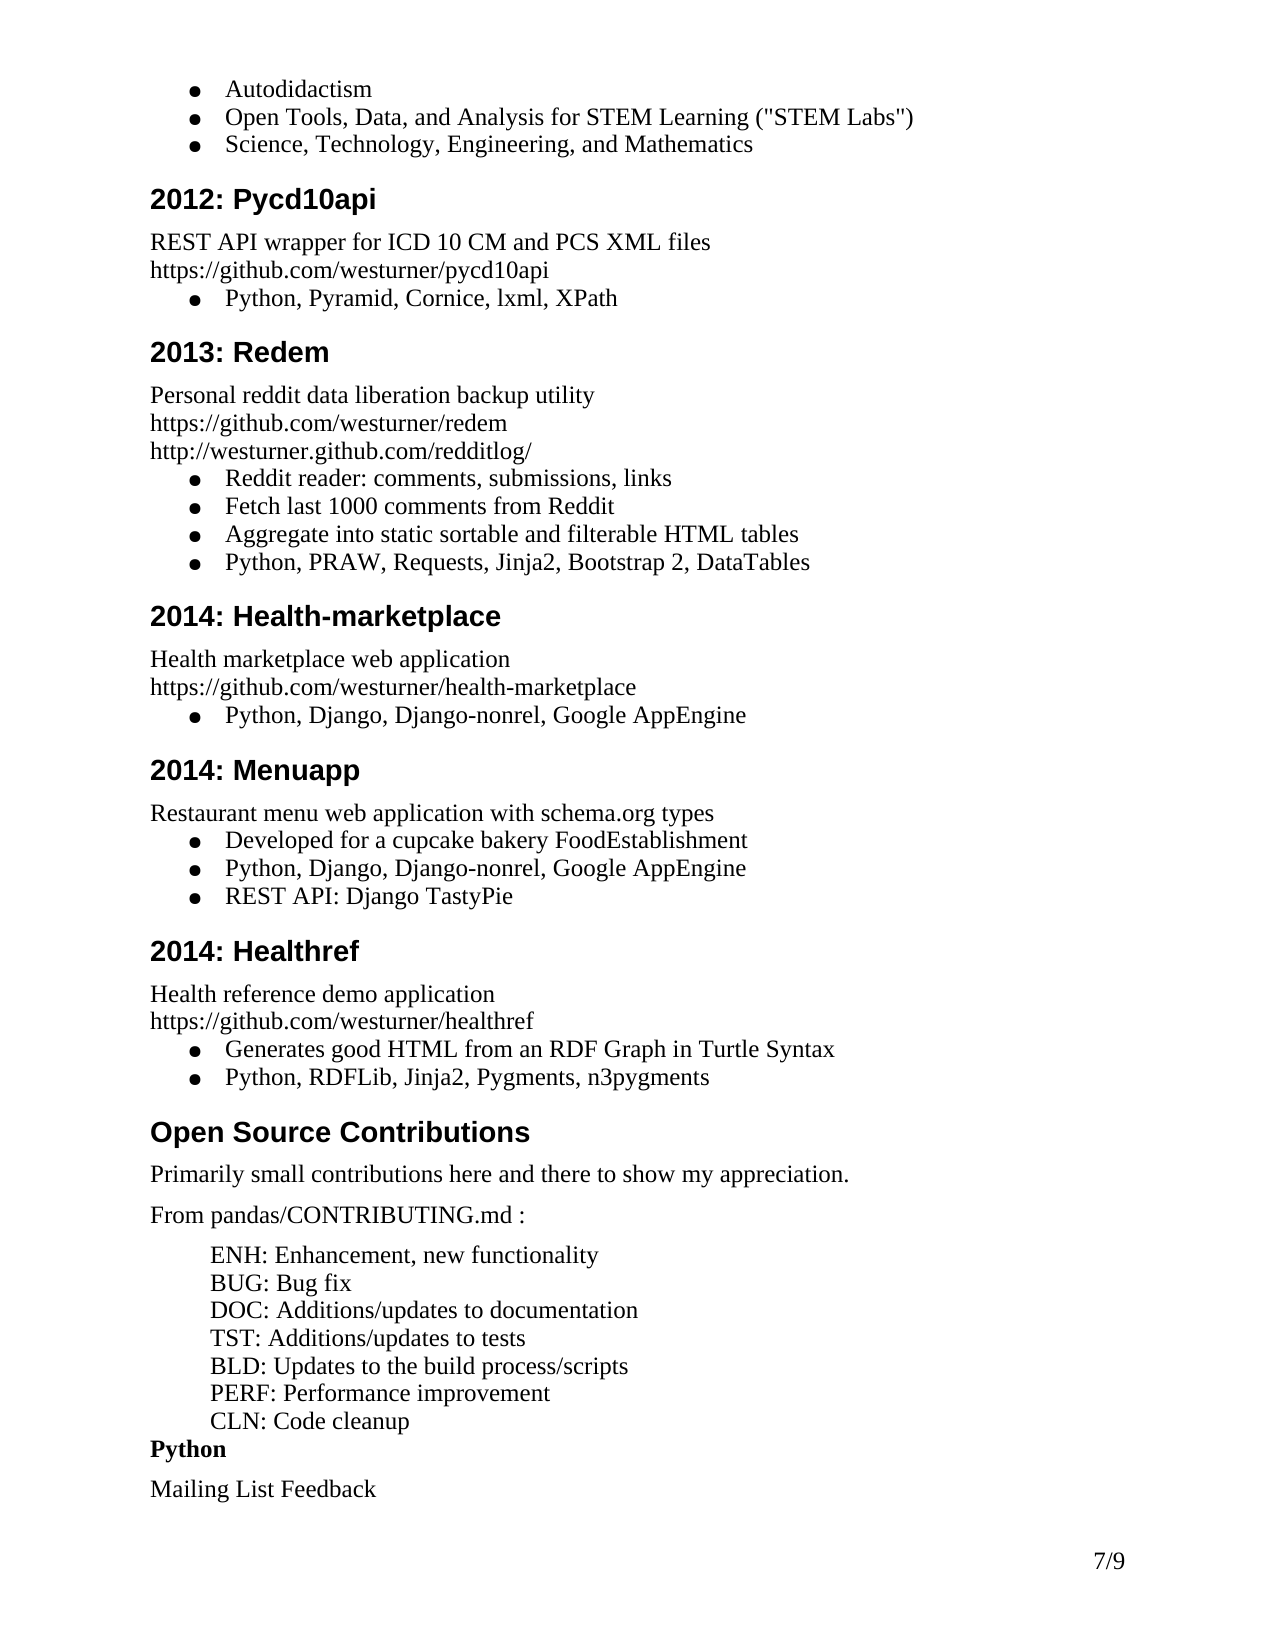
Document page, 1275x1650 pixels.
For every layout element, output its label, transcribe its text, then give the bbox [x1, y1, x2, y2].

text Primarily small contributions here and there to show my appreciation. [150, 1161, 1125, 1188]
list Open Tools, Data, and Analysis for STEM Learning ("STEM Labs") [187, 103, 1125, 130]
text https://github.com/westurner/health-marketplace [150, 673, 1125, 701]
text https://github.com/westurner/healthref [150, 1007, 1125, 1035]
text Health marketplace web application [150, 646, 1125, 673]
text From pandas/CONTRIBUTING.md : [150, 1201, 1125, 1228]
text https://github.com/westurner/redem [150, 409, 1125, 437]
list Generates good HTML from an RDF Graph in Turtle Syntax [187, 1035, 1125, 1063]
list Science, Technology, Engineering, and Mathematics [187, 130, 1125, 158]
text Personal reddit data liberation backup utility [150, 381, 1125, 409]
subtitle 2013: Redem [150, 336, 1125, 369]
list Autodidactism [187, 75, 1125, 103]
text TST: Additions/updates to tests [210, 1324, 1125, 1352]
subtitle 2014: Healthref [150, 934, 1125, 967]
list Python, Pyramid, Cornice, lxml, XPath [187, 284, 1125, 311]
list Reddit reader: comments, submissions, links [187, 464, 1125, 492]
subtitle 2014: Health-marketplace [150, 600, 1125, 633]
list Python, Django, Django-nonrel, Google AppEngine [187, 701, 1125, 729]
list Python, Django, Django-nonrel, Google AppEngine [187, 854, 1125, 882]
text DOC: Additions/updates to documentation [210, 1296, 1125, 1324]
text BLD: Updates to the build process/scripts [210, 1352, 1125, 1379]
text CLN: Code cleanup [210, 1407, 1125, 1435]
list Developed for a cupcake bakery FoodEstablishment [187, 826, 1125, 854]
text Health reference demo application [150, 980, 1125, 1007]
text REST API wrapper for ICD 10 CM and PCS XML files [150, 228, 1125, 256]
text PERF: Performance improvement [210, 1379, 1125, 1407]
subtitle 2014: Menuapp [150, 754, 1125, 786]
list Python, RDFLib, Jinja2, Pygments, n3pygments [187, 1063, 1125, 1091]
text Mailing List Feedback [150, 1475, 1125, 1503]
list Aggregate into static sortable and filterable HTML tables [187, 520, 1125, 548]
text http://westurner.github.com/redditlog/ [150, 437, 1125, 464]
list Python [150, 1435, 1125, 1463]
subtitle 2012: Pycd10api [150, 183, 1125, 216]
text Restaurant menu web application with schema.org types [150, 799, 1125, 826]
list Python, PRAW, Requests, Jinja2, Bootstrap 2, DataTables [187, 548, 1125, 575]
subtitle Open Source Contributions [150, 1116, 1125, 1148]
list Fetch last 1000 comments from Reddit [187, 492, 1125, 520]
list REST API: Django TastyPie [187, 882, 1125, 909]
text BUG: Bug fix [210, 1269, 1125, 1296]
text ENH: Enhancement, new functionality [210, 1241, 1125, 1269]
text https://github.com/westurner/pycd10api [150, 256, 1125, 284]
